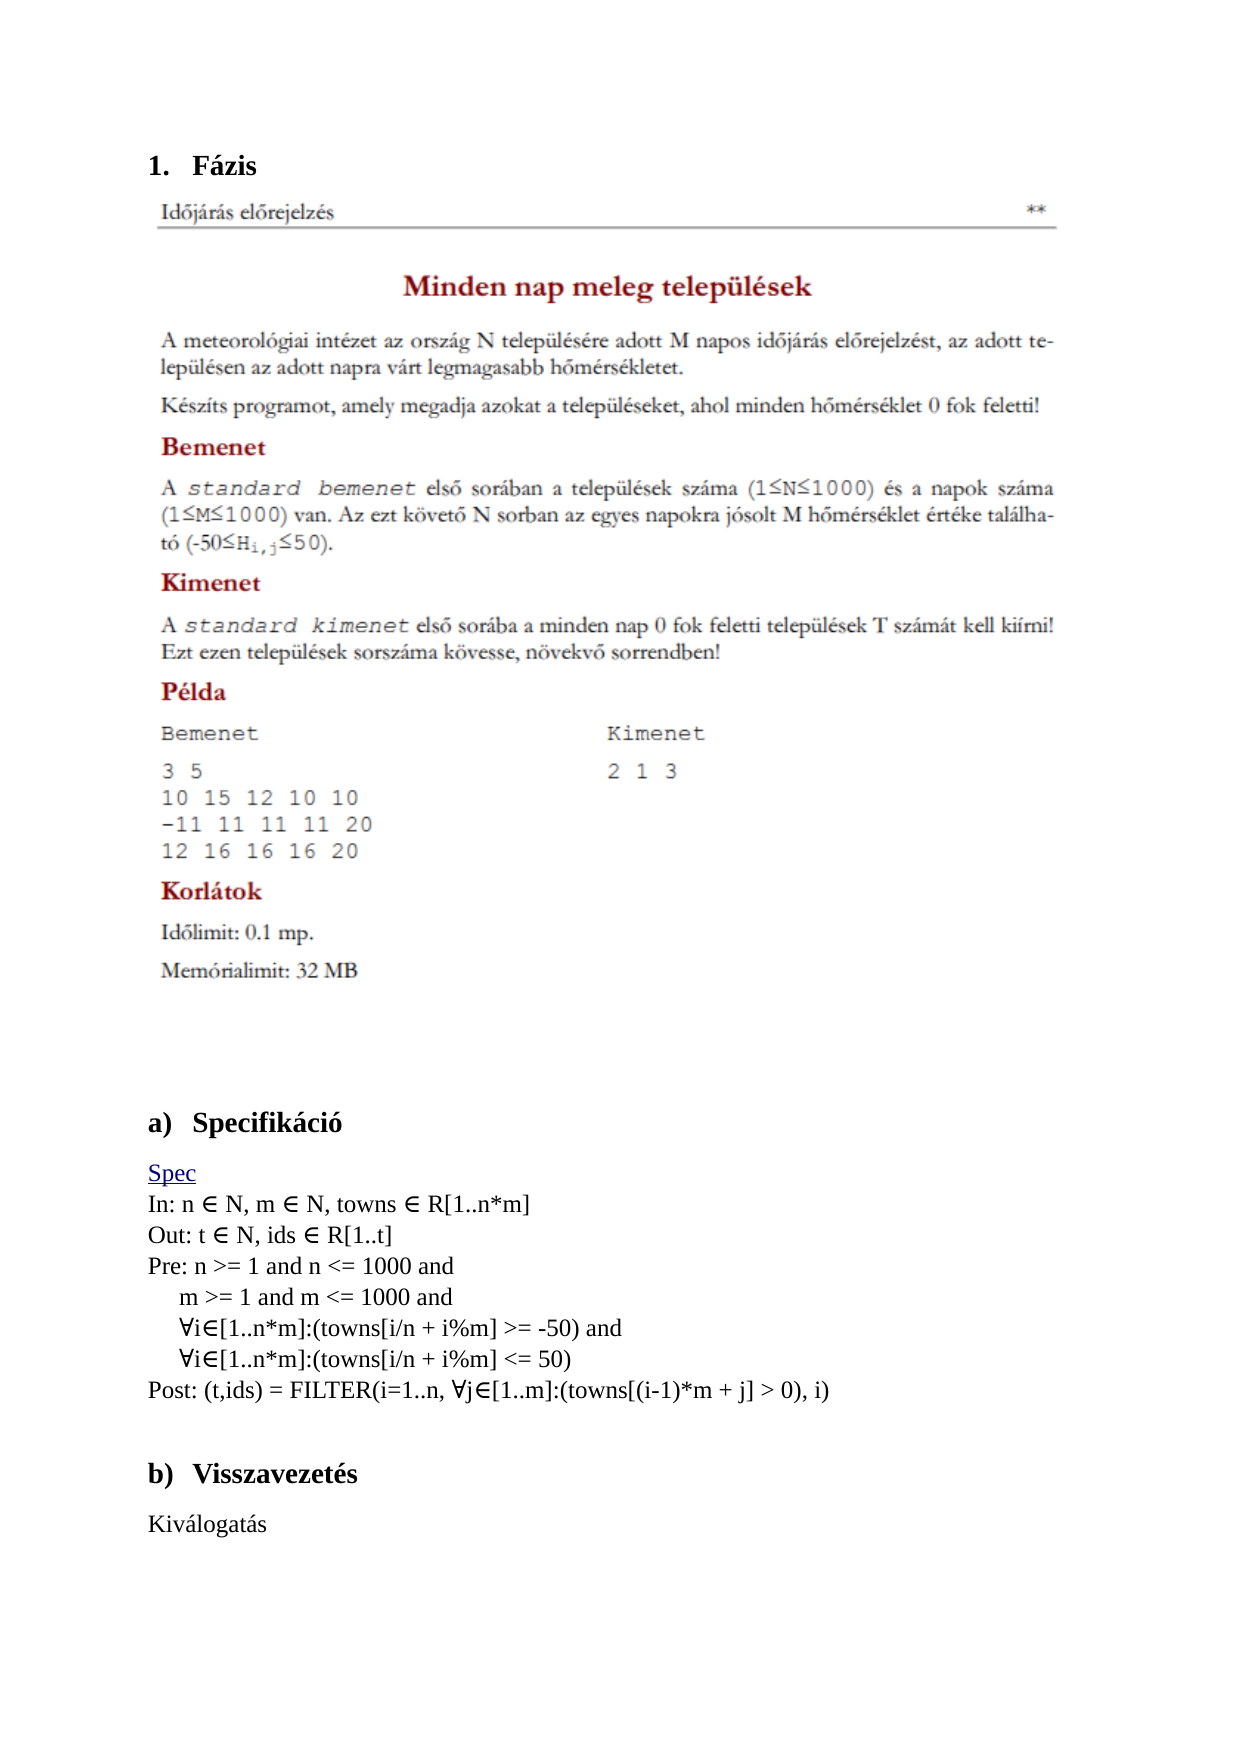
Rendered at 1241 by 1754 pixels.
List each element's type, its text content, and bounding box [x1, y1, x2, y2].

text m >= 1 and m <= 1000 and [148, 1282, 1093, 1311]
text ∀i∈[1..n*m]:(towns[i/n + i%m] >= -50) and [148, 1313, 1093, 1342]
text Spec [148, 1158, 1093, 1187]
text In: n ∈ N, m ∈ N, towns ∈ R[1..n*m] [148, 1189, 1093, 1218]
text ∀i∈[1..n*m]:(towns[i/n + i%m] <= 50) [148, 1344, 1093, 1373]
list Specifikáció [148, 1105, 1093, 1138]
picture [147, 200, 1093, 1000]
text Pre: n >= 1 and n <= 1000 and [148, 1251, 1093, 1280]
text Kiválogatás [148, 1509, 1093, 1538]
text Post: (t,ids) = FILTER(i=1..n, ∀j∈[1..m]:(towns[(i-1)*m + j] > 0), i) [148, 1375, 1093, 1404]
list Fázis [148, 148, 1093, 181]
text Out: t ∈ N, ids ∈ R[1..t] [148, 1220, 1093, 1249]
list Visszavezetés [148, 1456, 1093, 1490]
